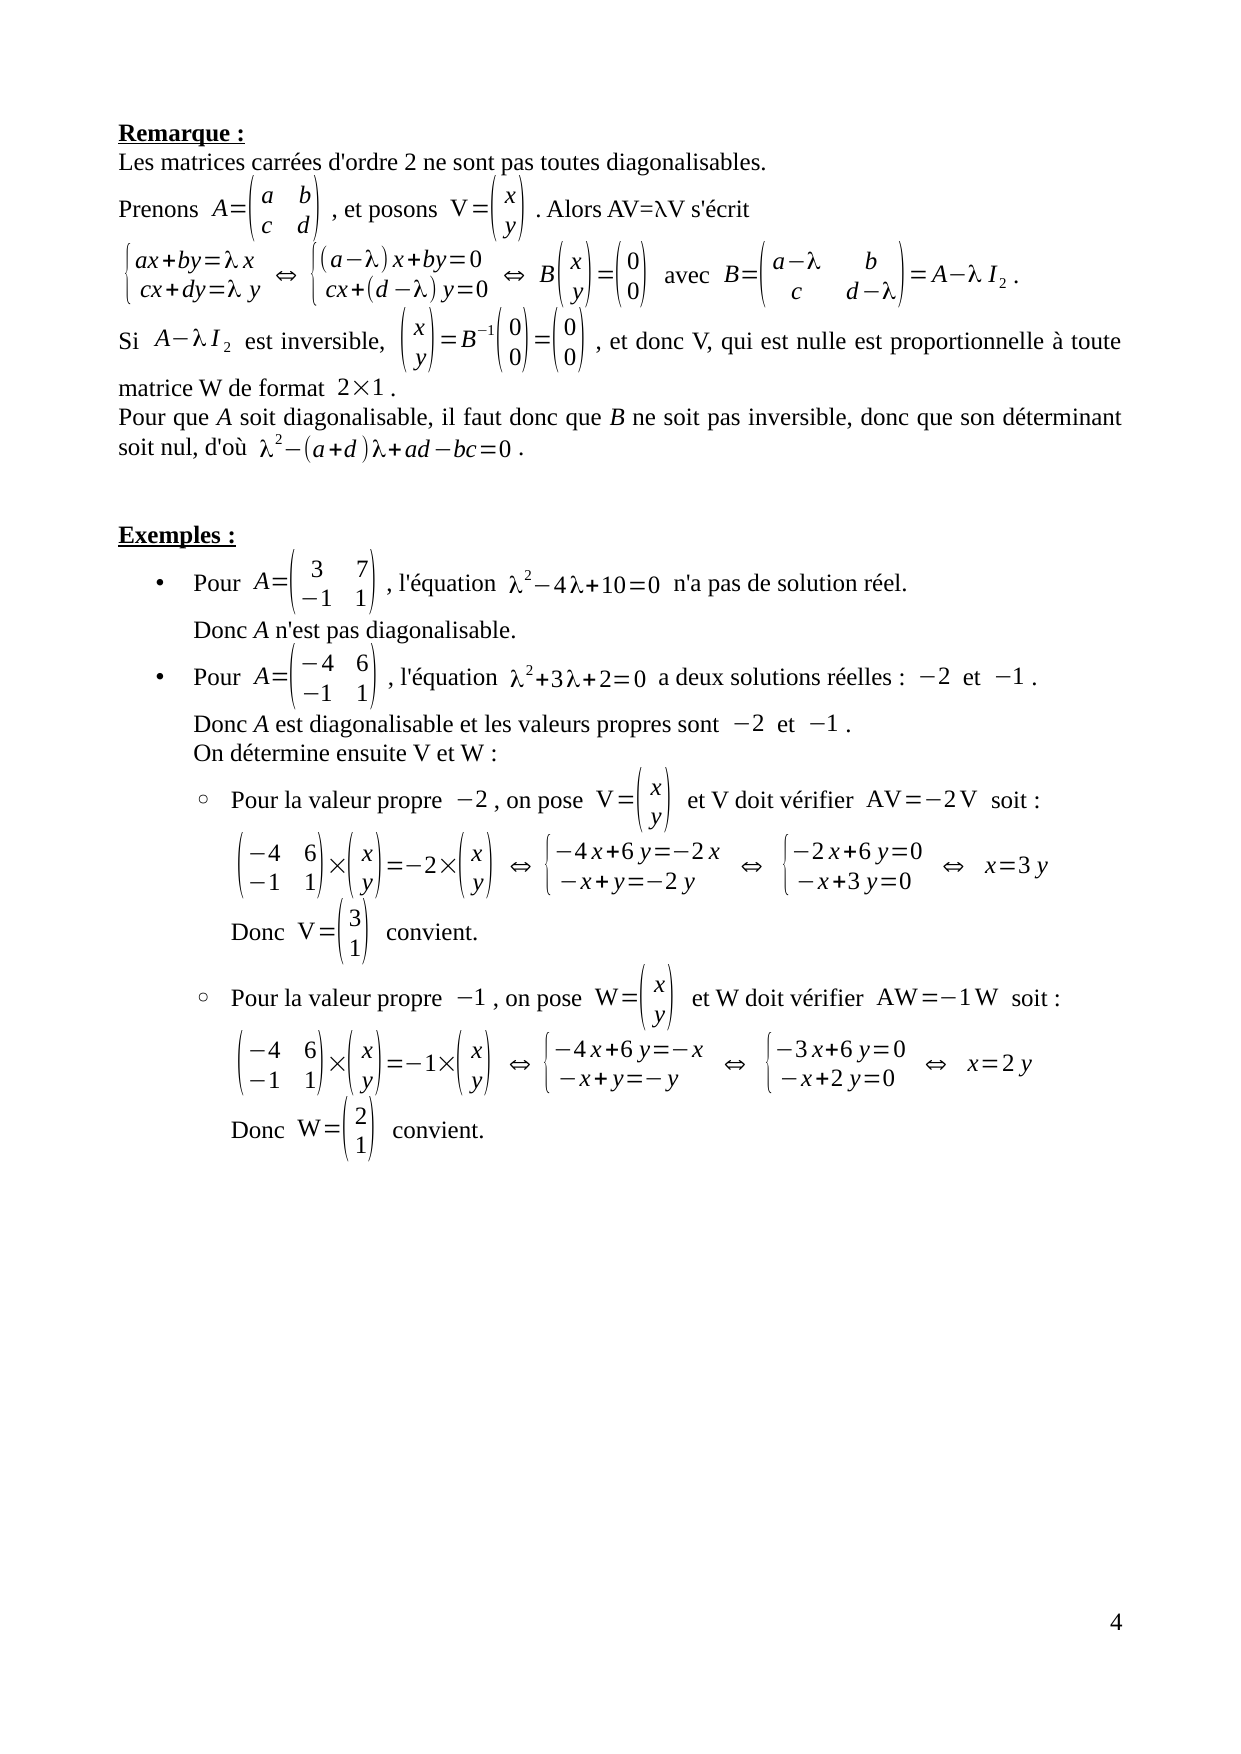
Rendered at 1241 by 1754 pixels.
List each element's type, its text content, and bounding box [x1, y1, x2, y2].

list Donc A n'est pas diagonalisable. [156, 615, 1122, 644]
text Exemples : [118, 520, 1122, 549]
text Remarque : [118, 118, 1122, 147]
text Si est inversible, , et donc V, qui est nulle est proportionnelle à toute matrice W de format . [118, 307, 1122, 402]
list Donc A est diagonalisable et les valeurs propres sont et . [156, 709, 1122, 738]
list ⇔ ⇔ ⇔ [193, 833, 1122, 899]
list Donc convient. [193, 899, 1122, 964]
text Les matrices carrées d'ordre 2 ne sont pas toutes diagonalisables. [118, 147, 1122, 176]
list Pour , l'équation a deux solutions réelles : et . [156, 644, 1122, 709]
list Donc convient. [193, 1096, 1122, 1162]
list Pour la valeur propre , on pose et V doit vérifier soit : [193, 767, 1122, 833]
list ⇔ ⇔ ⇔ [193, 1030, 1122, 1096]
text Prenons , et posons . Alors AV=V s'écrit [118, 176, 1122, 241]
list Pour la valeur propre , on pose et W doit vérifier soit : [193, 964, 1122, 1030]
text ⇔ ⇔ avec . [118, 241, 1122, 307]
text Pour que A soit diagonalisable, il faut donc que B ne soit pas inversible, donc que son déterminant soit nul, d'où . [118, 402, 1122, 463]
list Pour , l'équation n'a pas de solution réel. [156, 549, 1122, 615]
list On détermine ensuite V et W : [156, 738, 1122, 767]
